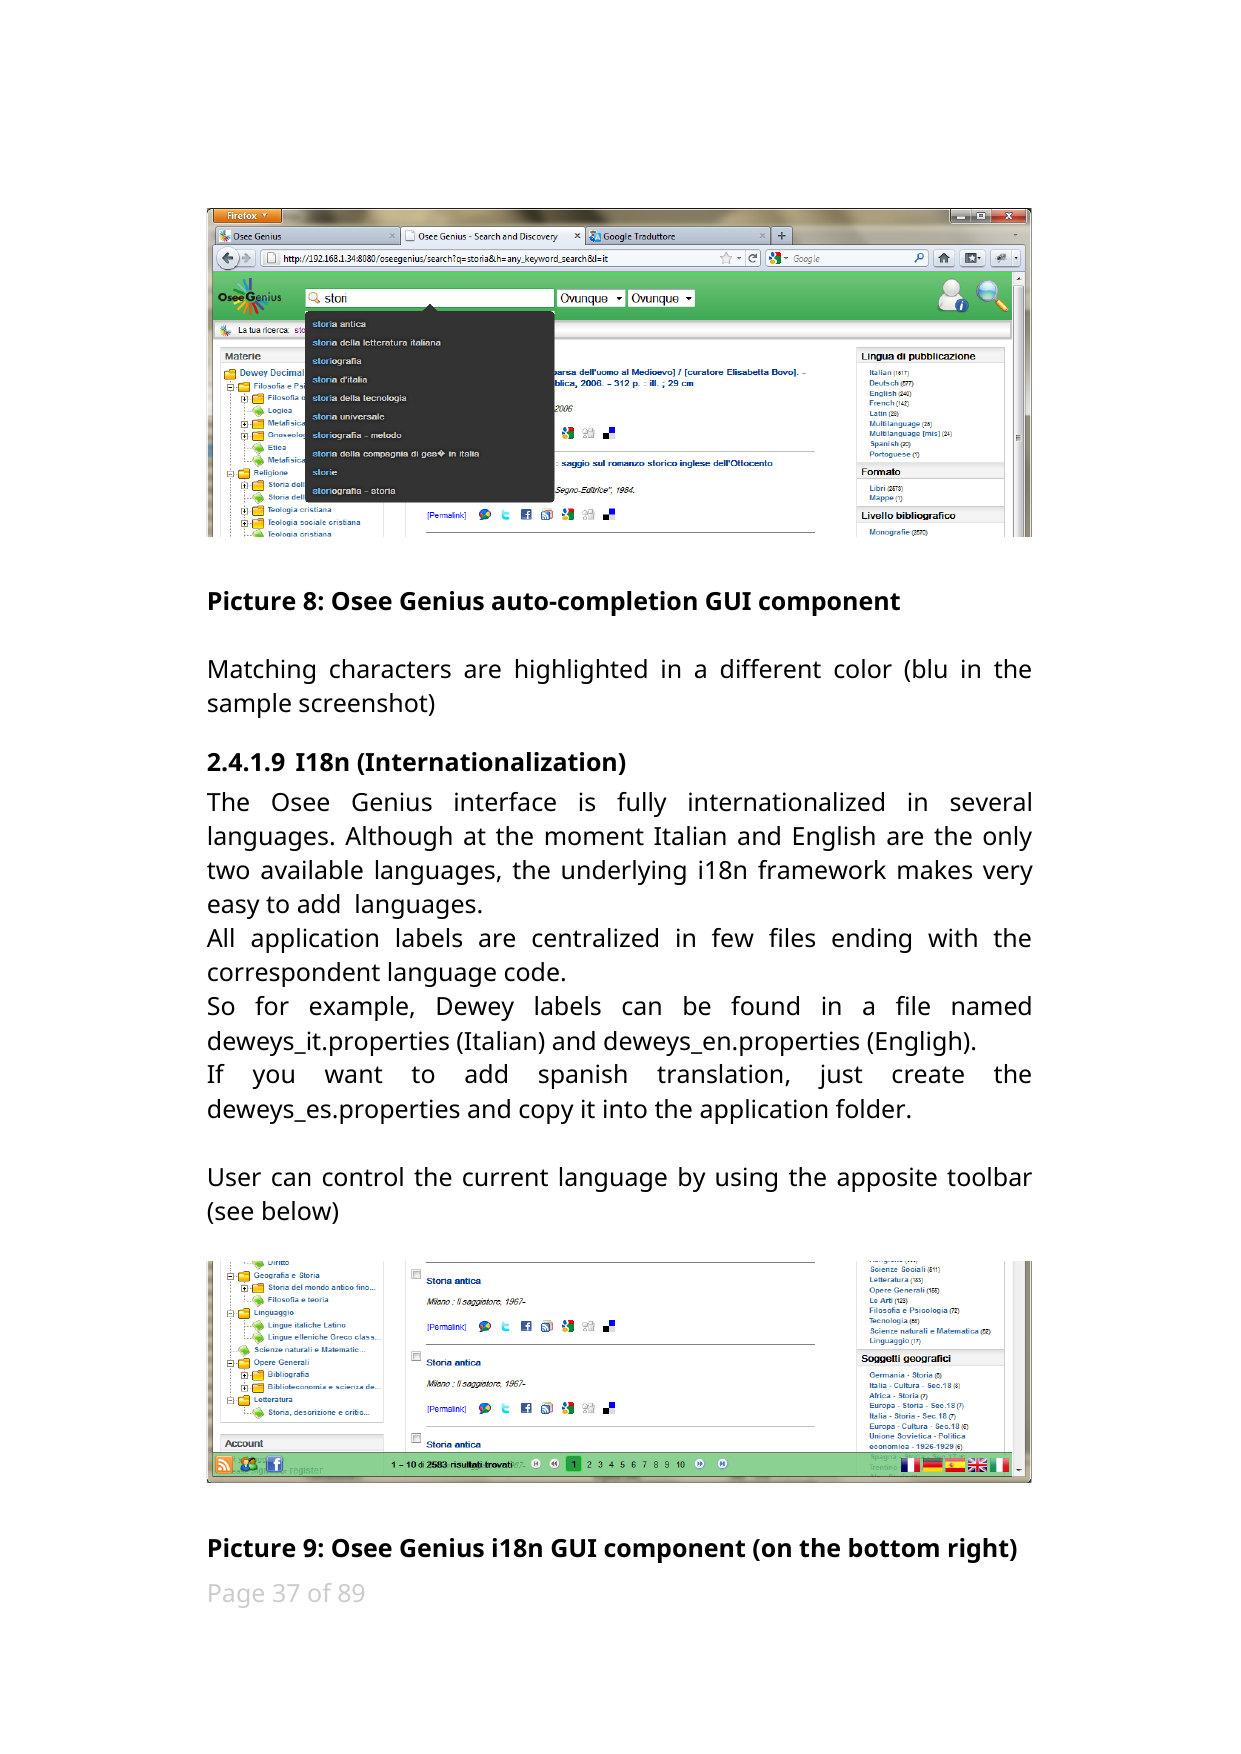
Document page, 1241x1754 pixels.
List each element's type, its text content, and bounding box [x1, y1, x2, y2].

text The Osee Genius interface is fully internationalized in several languages. Although at the moment Italian and English are the only two available languages, the underlying i18n framework makes very easy to add languages. [207, 785, 1033, 921]
text Picture 8: Osee Genius auto-completion GUI component [207, 583, 1033, 617]
text Matching characters are highlighted in a different color (blu in the sample screenshot) [207, 651, 1033, 719]
text Picture 9: Osee Genius i18n GUI component (on the bottom right) [207, 1531, 1033, 1565]
text All application labels are centralized in few files ending with the correspondent language code. [207, 921, 1033, 989]
text User can control the current language by using the apposite toolbar (see below) [207, 1159, 1033, 1227]
picture [206, 208, 1034, 537]
subtitle I18n (Internationalization) [207, 744, 1033, 778]
text So for example, Dewey labels can be found in a file named deweys_it.properties (Italian) and deweys_en.properties (Engligh). [207, 989, 1033, 1057]
picture [206, 1261, 1034, 1485]
text If you want to add spanish translation, just create the deweys_es.properties and copy it into the application folder. [207, 1057, 1033, 1125]
